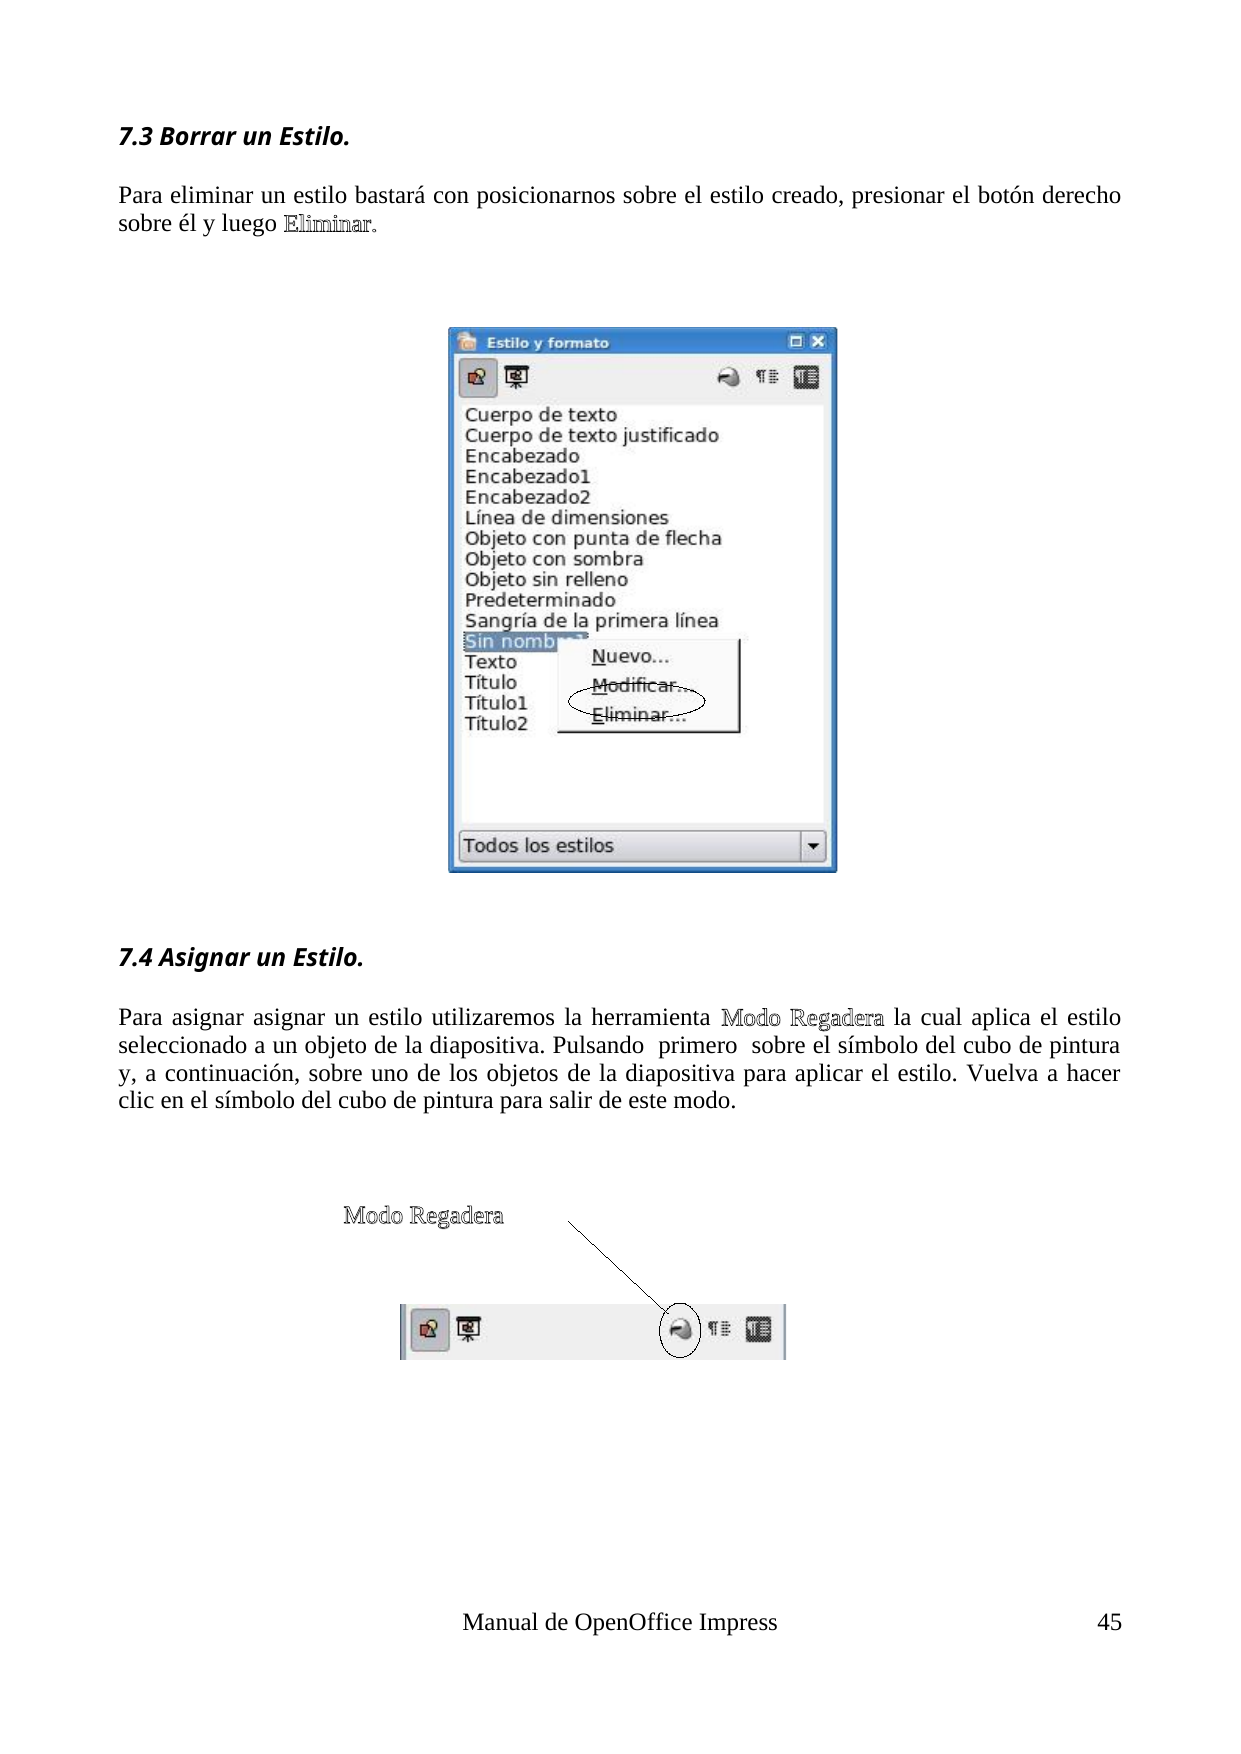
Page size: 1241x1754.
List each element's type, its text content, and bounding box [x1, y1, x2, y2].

text Para asignar asignar un estilo utilizaremos la herramienta Modo Regadera la cual aplica el estilo seleccionado a un objeto de la diapositiva. Pulsando primero sobre el símbolo del cubo de pintura y, a continuación, sobre uno de los objetos de la diapositiva para aplicar el estilo. Vuelva a hacer clic en el símbolo del cubo de pintura para salir de este modo. [118, 1003, 1122, 1114]
text Modo Regadera [118, 1201, 1122, 1228]
text 7.3 Borrar un Estilo. [118, 118, 1122, 152]
text Para eliminar un estilo bastará con posicionarnos sobre el estilo creado, presionar el botón derecho sobre él y luego Eliminar. [118, 182, 1122, 237]
picture [400, 1304, 787, 1360]
text 7.4 Asignar un Estilo. [118, 940, 1122, 974]
picture [448, 327, 838, 873]
